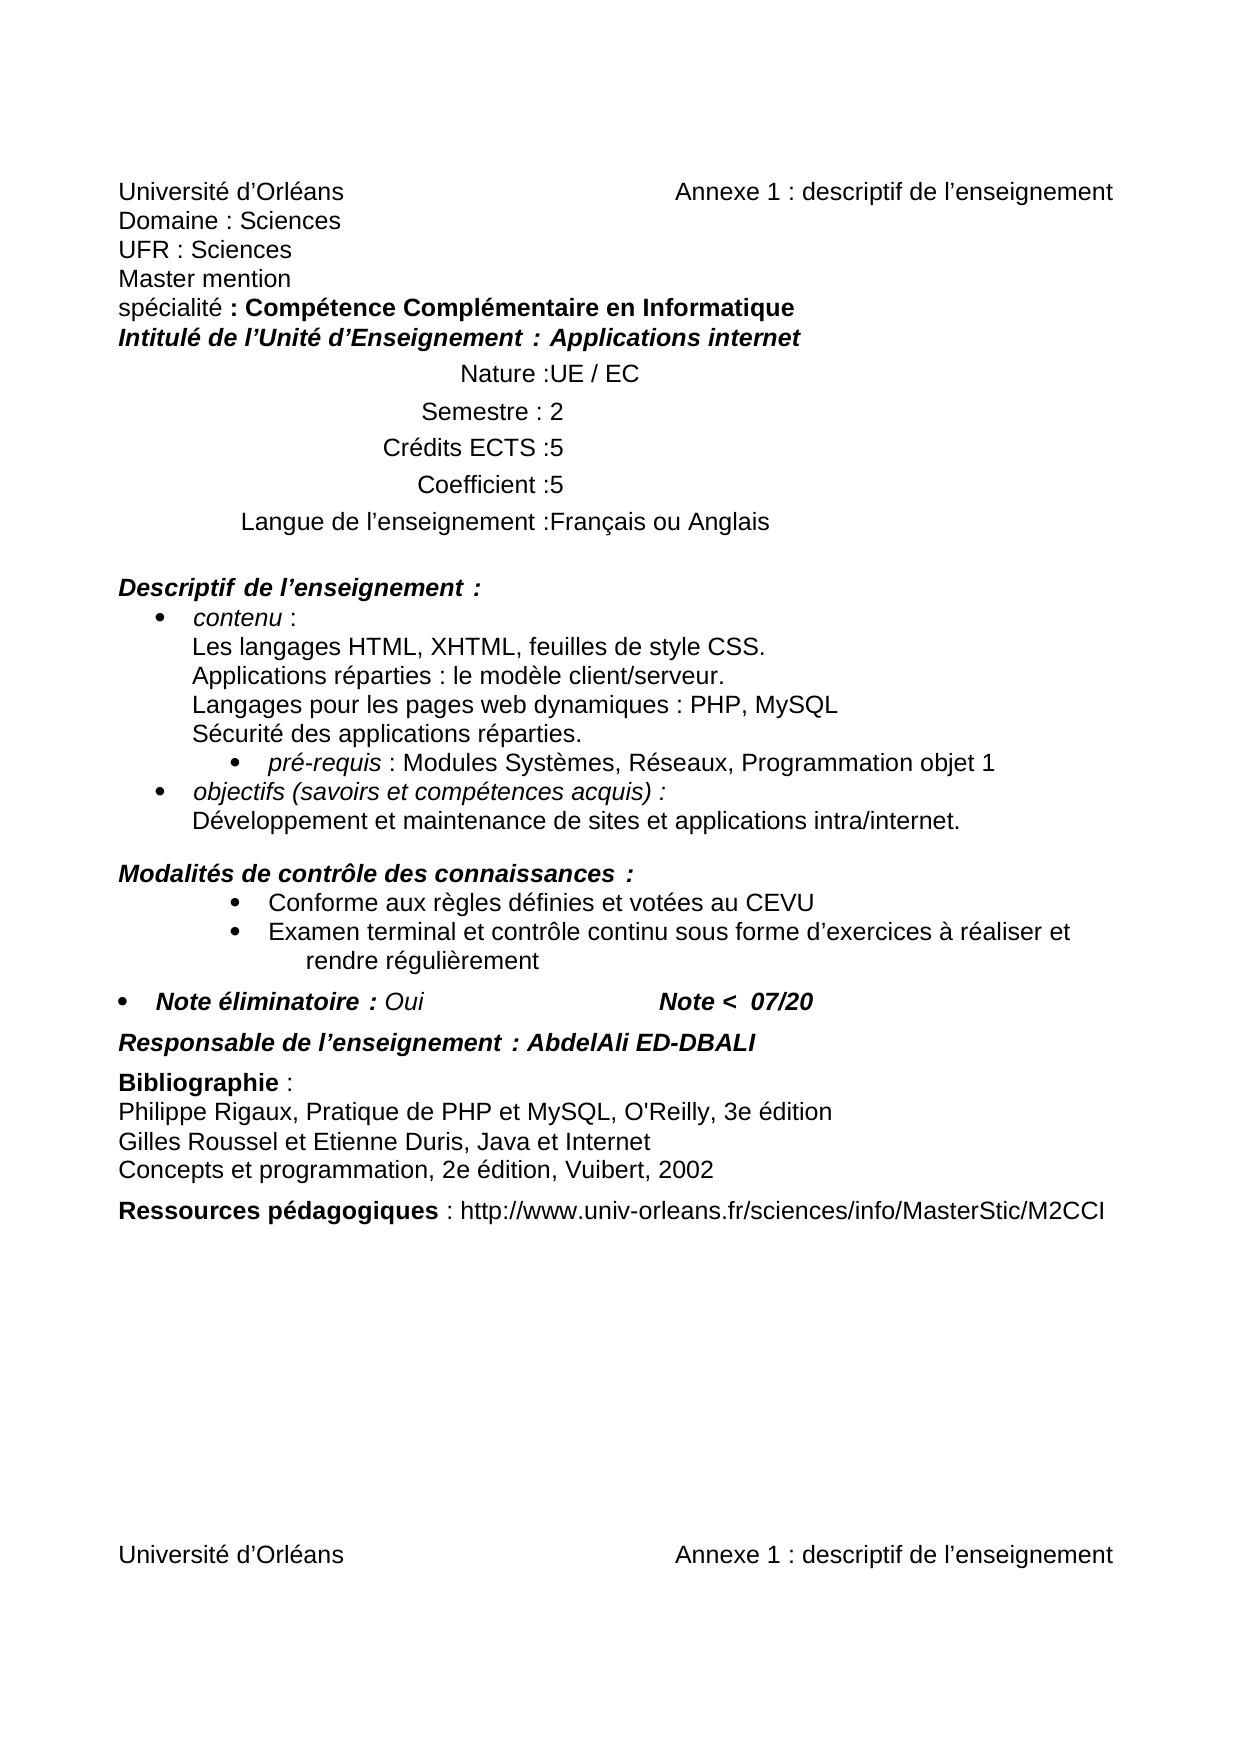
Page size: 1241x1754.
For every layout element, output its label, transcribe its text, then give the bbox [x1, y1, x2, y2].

table_cell [896, 975, 1122, 1016]
table_cell Coefficient : [118, 470, 549, 507]
table_cell Applications internet [550, 323, 1122, 359]
table_cell Langue de l’enseignement : [118, 507, 549, 544]
table_cell objectifs (savoirs et compétences acquis) : Développement et maintenance de sites et applications intra/internet. [118, 777, 1122, 835]
table_cell Note < 07/20 [659, 975, 896, 1016]
table_cell Semestre : [118, 396, 549, 433]
table_cell Descriptif de l’enseignement : [118, 573, 1122, 602]
table_cell 5 [550, 433, 1122, 470]
table_cell 5 [550, 470, 1122, 507]
table_cell UE / EC [550, 359, 1122, 396]
table_cell 2 [550, 396, 1122, 433]
table_cell Ressources pédagogiques : http://www.univ-orleans.fr/sciences/info/MasterStic/M2CCI [118, 1185, 1122, 1225]
table_cell Note éliminatoire : Oui [118, 975, 659, 1016]
table_cell spécialité : Compétence Complémentaire en Informatique [118, 293, 1122, 322]
table_cell pré-requis : Modules Systèmes, Réseaux, Programmation objet 1 [118, 748, 1122, 777]
table_cell [118, 544, 1122, 573]
table_header Domaine : Sciences [118, 206, 1122, 235]
table_cell UFR : Sciences [118, 235, 1122, 264]
table_cell Nature : [118, 359, 549, 396]
table_cell Master mention [118, 264, 1122, 293]
table_cell Français ou Anglais [550, 507, 1122, 544]
table_cell Intitulé de l’Unité d’Enseignement : [118, 323, 549, 359]
table_cell Modalités de contrôle des connaissances : Conforme aux règles définies et votées au CEVU Examen terminal et contrôle continu sous forme d’exercices à réaliser et rendre régulièrement [118, 835, 1122, 975]
table_cell contenu : Les langages HTML, XHTML, feuilles de style CSS. Applications réparties : le modèle client/serveur. Langages pour les pages web dynamiques : PHP, MySQL Sécurité des applications réparties. [118, 603, 1122, 748]
table_cell Bibliographie : Philippe Rigaux, Pratique de PHP et MySQL, O'Reilly, 3e édition Gilles Roussel et Etienne Duris, Java et Internet Concepts et programmation, 2e édition, Vuibert, 2002 [118, 1056, 1122, 1184]
table_cell Crédits ECTS : [118, 433, 549, 470]
table_cell Responsable de l’enseignement : AbdelAli ED-DBALI [118, 1016, 1122, 1056]
